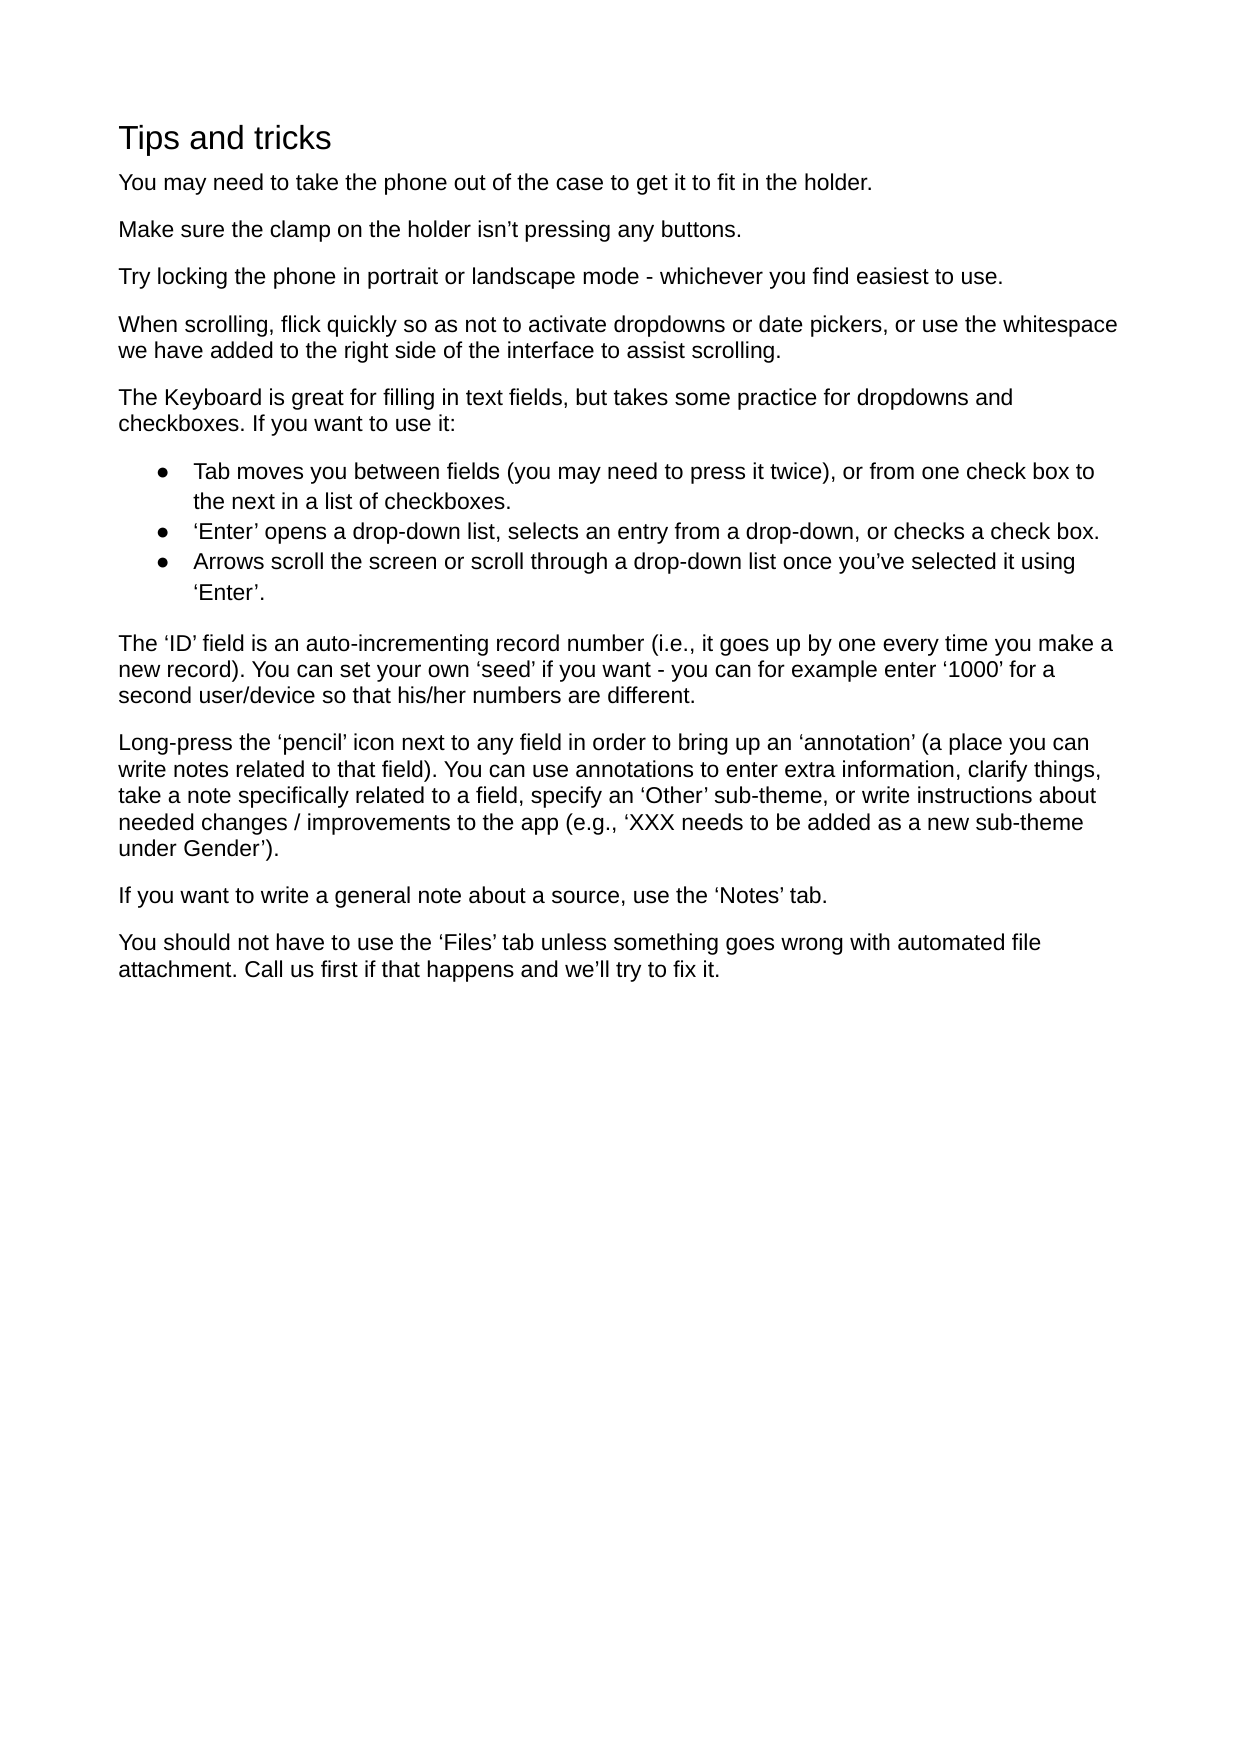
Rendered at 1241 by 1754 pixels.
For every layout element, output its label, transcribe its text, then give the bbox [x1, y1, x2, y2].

text Long-press the ‘pencil’ icon next to any field in order to bring up an ‘annotation’ (a place you can write notes related to that field). You can use annotations to enter extra information, clarify things, take a note specifically related to a field, specify an ‘Other’ sub-theme, or write instructions about needed changes / improvements to the app (e.g., ‘XXX needs to be added as a new sub-theme under Gender’). [118, 729, 1122, 861]
text The Keyboard is great for filling in text fields, but takes some practice for dropdowns and checkboxes. If you want to use it: [118, 384, 1122, 437]
text Make sure the clamp on the holder isn’t pressing any buttons. [118, 216, 1122, 242]
list Arrows scroll the screen or scroll through a drop-down list once you’ve selected it using ‘Enter’. [156, 548, 1122, 605]
list ‘Enter’ opens a drop-down list, selects an entry from a drop-down, or checks a check box. [156, 518, 1122, 544]
text The ‘ID’ field is an auto-incrementing record number (i.e., it goes up by one every time you make a new record). You can set your own ‘seed’ if you want - you can for example enter ‘1000’ for a second user/device so that his/her numbers are different. [118, 629, 1122, 708]
subtitle Tips and tricks [118, 118, 1122, 156]
text When scrolling, flick quickly so as not to activate dropdowns or date pickers, or use the whitespace we have added to the right side of the interface to assist scrolling. [118, 311, 1122, 363]
text You may need to take the phone out of the case to get it to fit in the holder. [118, 169, 1122, 195]
text You should not have to use the ‘Files’ tab unless something goes wrong with automated file attachment. Call us first if that happens and we’ll try to fix it. [118, 929, 1122, 982]
text Try locking the phone in portrait or landscape mode - whichever you find easiest to use. [118, 263, 1122, 290]
text If you want to write a general note about a source, use the ‘Notes’ tab. [118, 882, 1122, 908]
list Tab moves you between fields (you may need to press it twice), or from one check box to the next in a list of checkboxes. [156, 458, 1122, 514]
